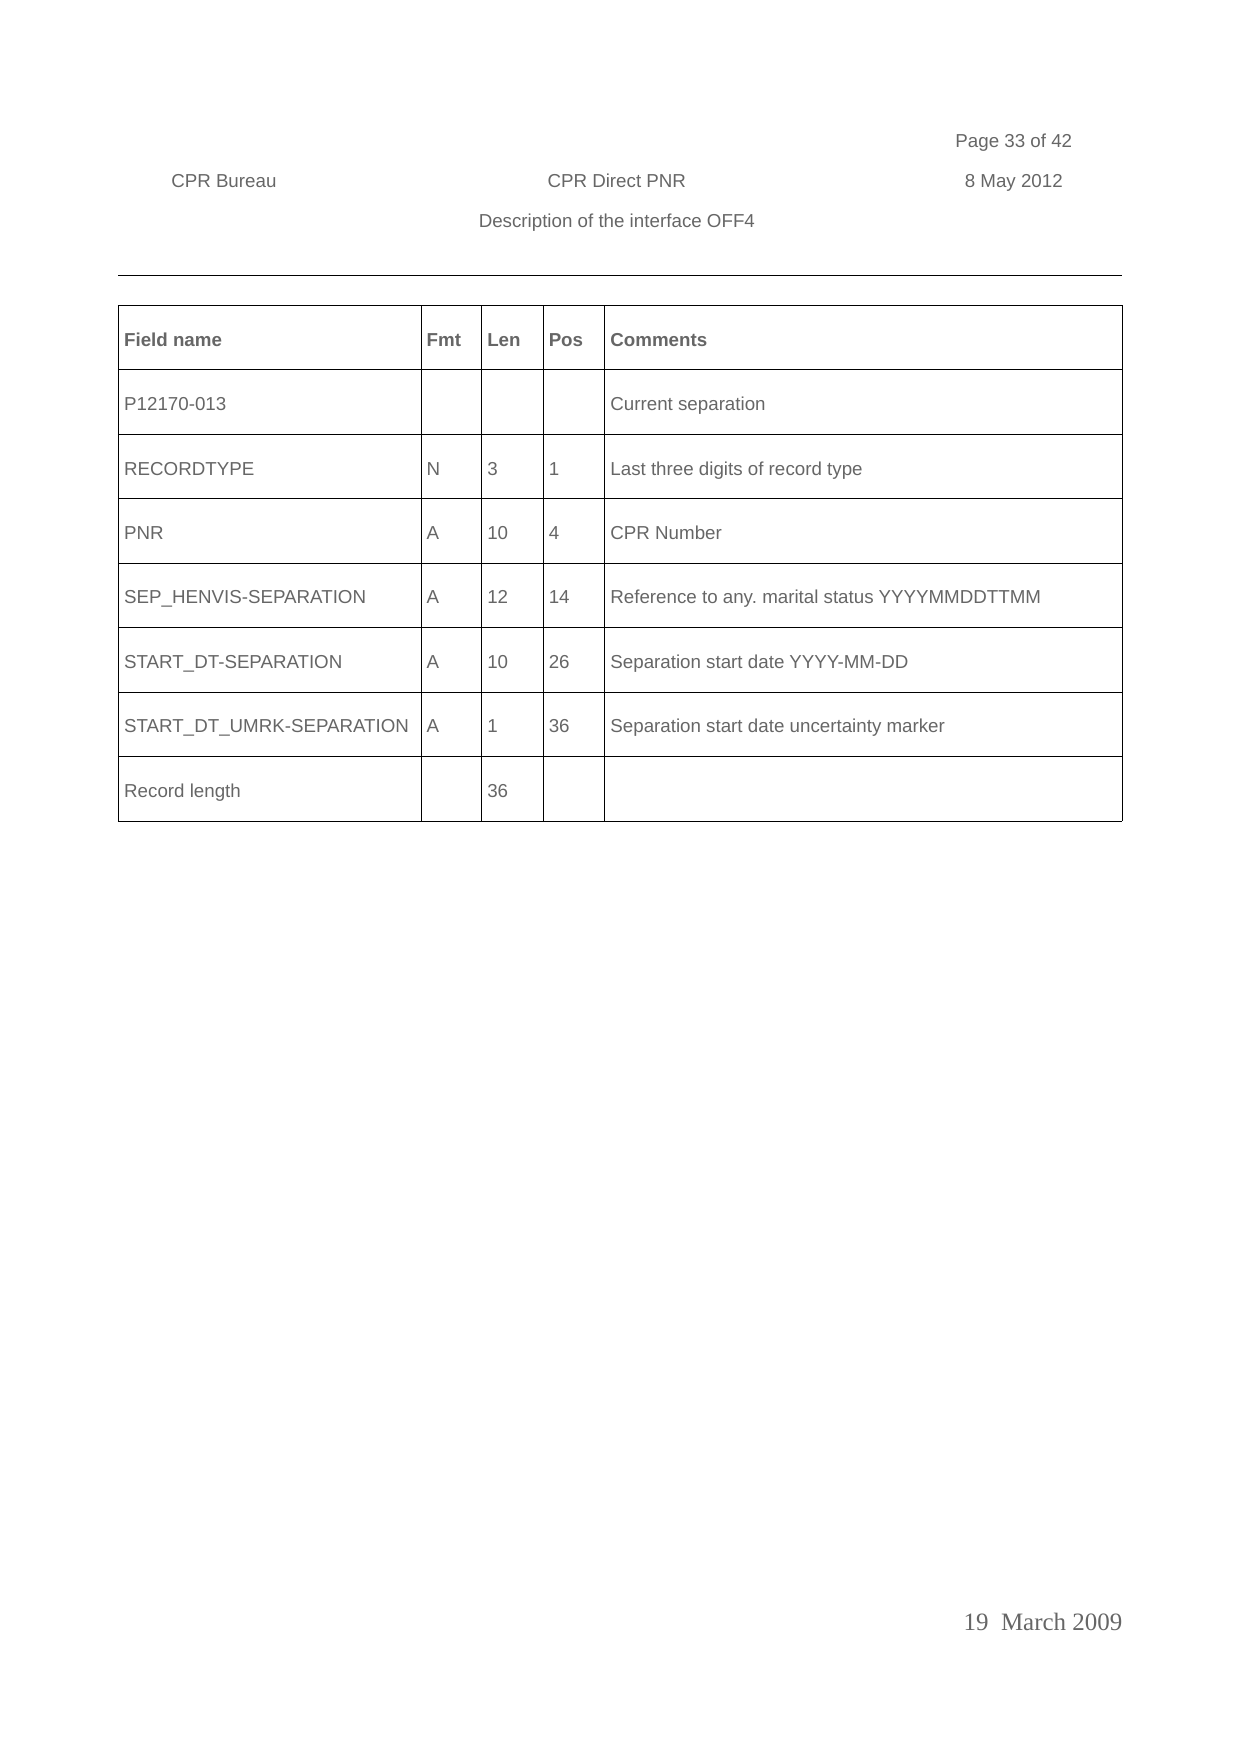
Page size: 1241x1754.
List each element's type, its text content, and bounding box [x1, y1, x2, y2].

table_header Fmt [422, 306, 481, 369]
table_cell 3 [482, 435, 543, 498]
table_cell PNR [119, 499, 421, 563]
table_cell 36 [482, 757, 543, 821]
table_cell 14 [544, 564, 604, 627]
table_cell A [422, 693, 481, 756]
table_cell Separation start date YYYY-MM-DD [605, 628, 1122, 692]
table_cell [544, 757, 604, 821]
table_cell [422, 757, 481, 821]
table_cell A [422, 628, 481, 692]
table_cell [422, 370, 481, 434]
table_header Comments [605, 306, 1122, 369]
table_cell START_DT-SEPARATION [119, 628, 421, 692]
table_header Field name [119, 306, 421, 369]
table_cell Current separation [605, 370, 1122, 434]
table_header Pos [544, 306, 604, 369]
table_cell START_DT_UMRK-SEPARATION [119, 693, 421, 756]
table_cell 12 [482, 564, 543, 627]
table_cell [544, 370, 604, 434]
table_cell CPR Number [605, 499, 1122, 563]
table_cell Record length [119, 757, 421, 821]
table_cell N [422, 435, 481, 498]
table_header Len [482, 306, 543, 369]
table_cell A [422, 564, 481, 627]
table_cell 10 [482, 499, 543, 563]
table_cell Separation start date uncertainty marker [605, 693, 1122, 756]
table_cell 4 [544, 499, 604, 563]
table_cell 1 [544, 435, 604, 498]
table_cell SEP_HENVIS-SEPARATION [119, 564, 421, 627]
table_cell 36 [544, 693, 604, 756]
table_cell 10 [482, 628, 543, 692]
table_cell [605, 757, 1122, 821]
table_cell RECORDTYPE [119, 435, 421, 498]
table_cell Reference to any. marital status YYYYMMDDTTMM [605, 564, 1122, 627]
table_cell [482, 370, 543, 434]
table_cell Last three digits of record type [605, 435, 1122, 498]
table_cell P12170-013 [119, 370, 421, 434]
table_cell A [422, 499, 481, 563]
table_cell 1 [482, 693, 543, 756]
table_cell 26 [544, 628, 604, 692]
